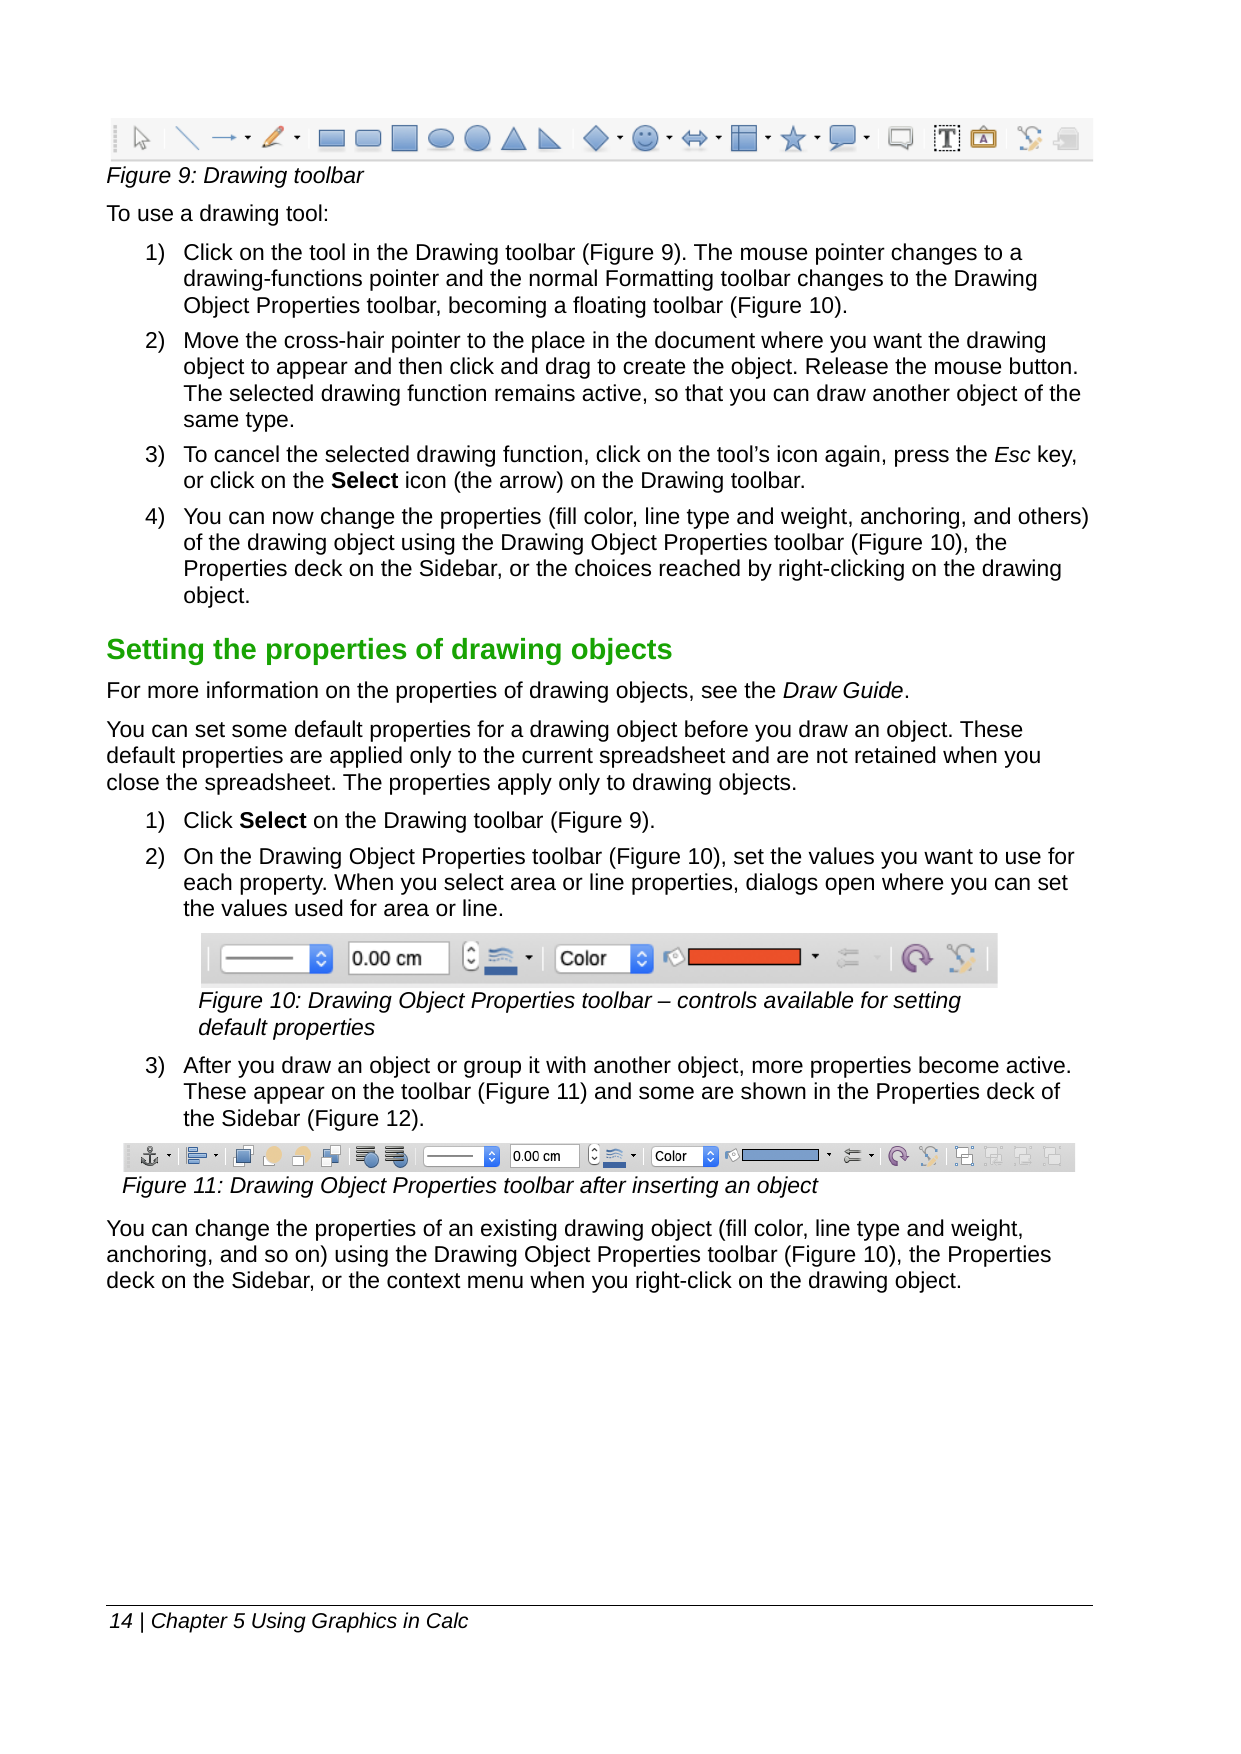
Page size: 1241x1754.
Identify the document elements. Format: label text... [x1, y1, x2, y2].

list Move the cross-hair pointer to the place in the document where you want the drawing object to appear and then click and drag to create the object. Release the mouse button. The selected drawing function remains active, so that you can draw another object of the same type. [165, 327, 1093, 432]
list You can now change the properties (fill color, line type and weight, anchoring, and others) of the drawing object using the Drawing Object Properties toolbar (Figure 10), the Properties deck on the Sidebar, or the choices reached by right-clicking on the drawing object. [165, 503, 1093, 608]
picture [110, 118, 1094, 162]
list Click on the tool in the Drawing toolbar (Figure 9). The mouse pointer changes to a drawing-functions pointer and the normal Formatting toolbar changes to the Drawing Object Properties toolbar, becoming a floating toolbar (Figure 10). [165, 239, 1093, 318]
list On the Drawing Object Properties toolbar (Figure 10), set the values you want to use for each property. When you select area or line properties, dialogs open where you can set the values used for area or line. [165, 843, 1093, 922]
list To use a drawing tool: [106, 200, 1093, 226]
text Figure 9: Drawing toolbar [106, 118, 1098, 188]
text Figure 11: Drawing Object Properties toolbar after inserting an object [122, 1143, 1077, 1198]
picture [201, 933, 998, 988]
text For more information on the properties of drawing objects, see the Draw Guide. [106, 677, 1093, 703]
text Figure 10: Drawing Object Properties toolbar – controls available for setting default properties [198, 934, 1001, 1040]
list To cancel the selected drawing function, click on the tool’s icon again, press the Esc key, or click on the Select icon (the arrow) on the Drawing toolbar. [165, 441, 1093, 494]
subtitle Setting the properties of drawing objects [106, 632, 1093, 665]
list After you draw an object or group it with another object, more properties become active. These appear on the toolbar (Figure 11) and some are shown in the Properties deck of the Sidebar (Figure 12). [165, 1052, 1093, 1131]
list Click Select on the Drawing toolbar (Figure 9). [165, 807, 1093, 834]
list You can set some default properties for a drawing object before you draw an object. These default properties are applied only to the current spreadsheet and are not retained when you close the spreadsheet. The properties apply only to drawing objects. [106, 716, 1093, 795]
text You can change the properties of an existing drawing object (fill color, line type and weight, anchoring, and so on) using the Drawing Object Properties toolbar (Figure 10), the Properties deck on the Sidebar, or the context menu when you right-click on the drawing object. [106, 1215, 1093, 1294]
picture [123, 1143, 1075, 1172]
